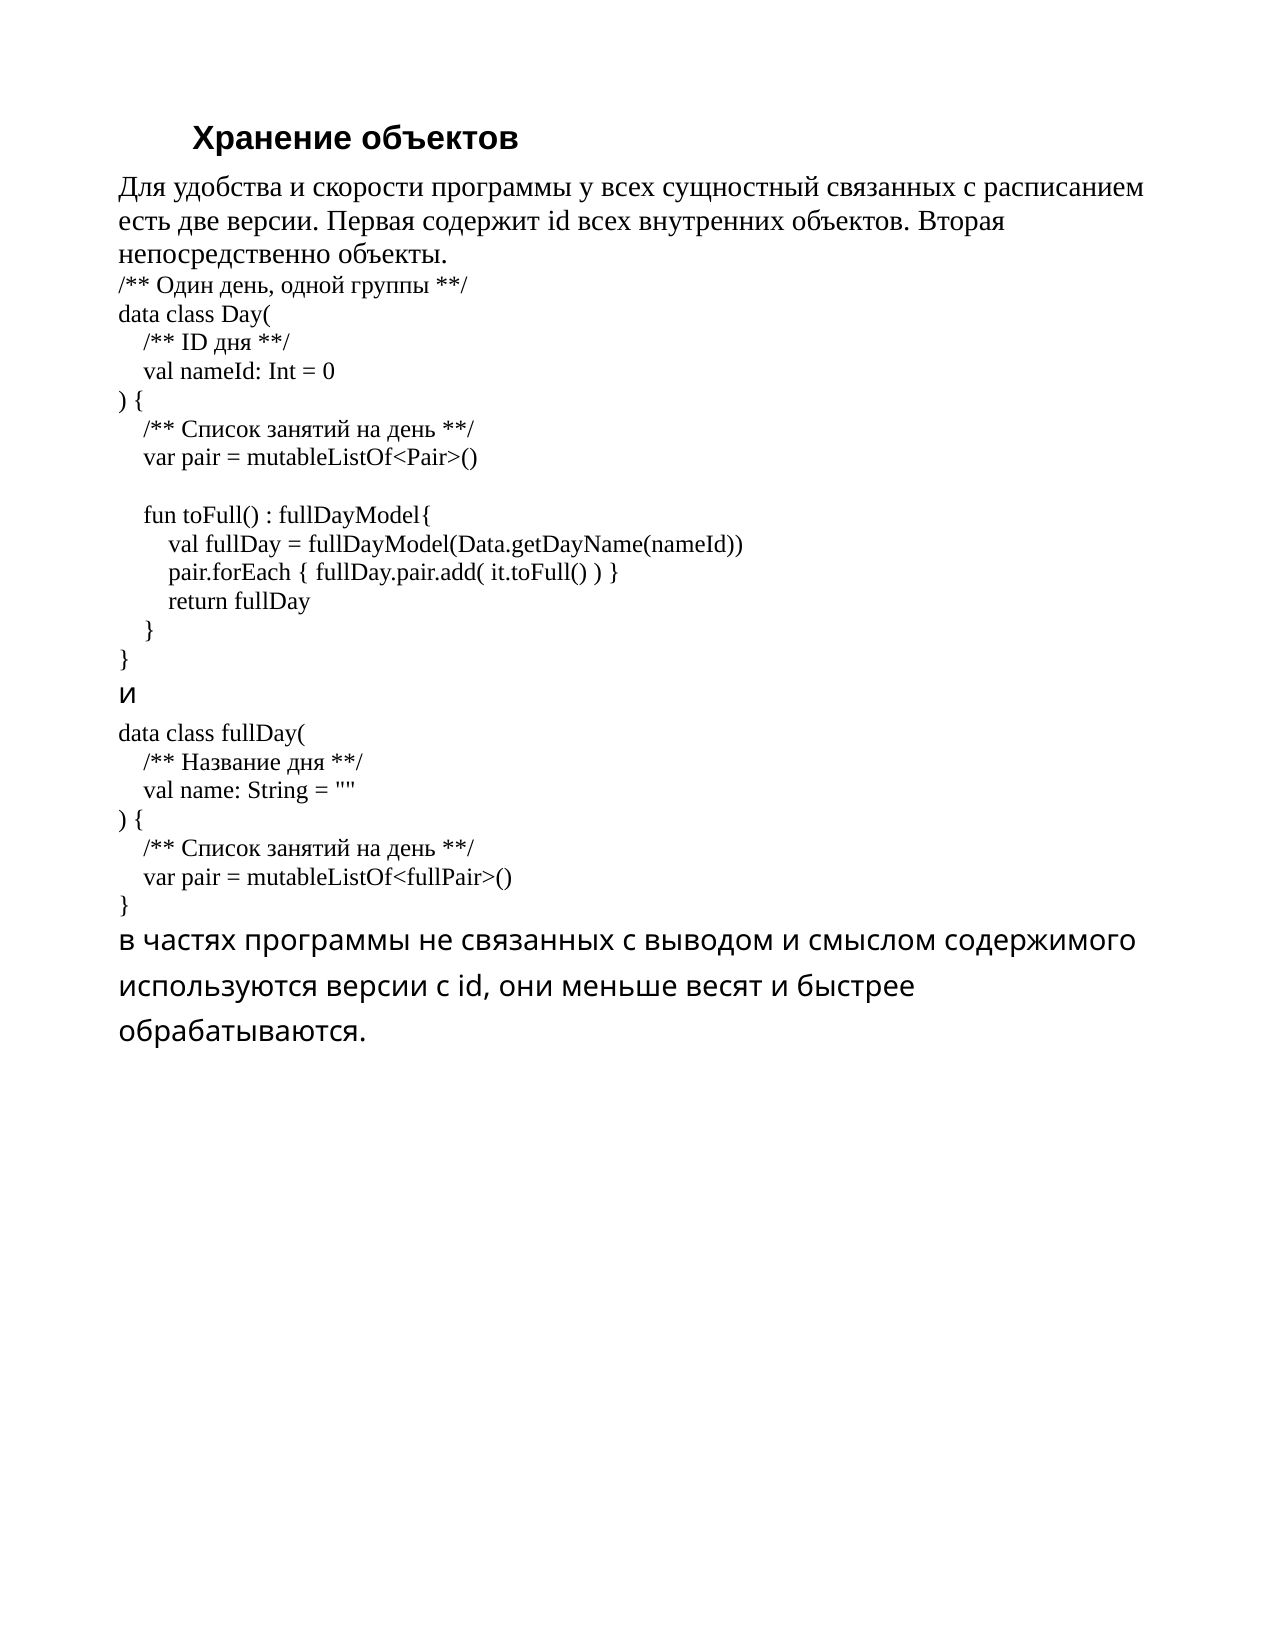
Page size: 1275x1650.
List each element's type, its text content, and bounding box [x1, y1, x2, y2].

text /** Один день, одной группы **/ data class Day( /** ID дня **/ val nameId: Int = 0 ) { /** Список занятий на день **/ var pair = mutableListOf<Pair>() fun toFull() : fullDayModel{ val fullDay = fullDayModel(Data.getDayName(nameId)) pair.forEach { fullDay.pair.add( it.toFull() ) } return fullDay } } [118, 270, 1157, 672]
text data class fullDay( /** Название дня **/ val name: String = "" ) { /** Список занятий на день **/ var pair = mutableListOf<fullPair>() } [118, 718, 1157, 919]
text и [118, 672, 1157, 712]
text Для удобства и скорости программы у всех сущностный связанных с расписанием есть две версии. Первая содержит id всех внутренних объектов. Вторая непосредственно объекты. [118, 169, 1157, 270]
text в частях программы не связанных с выводом и смыслом содержимого используются версии с id, они меньше весят и быстрее обрабатываются. [118, 919, 1157, 1050]
subtitle Хранение объектов [118, 118, 1157, 157]
